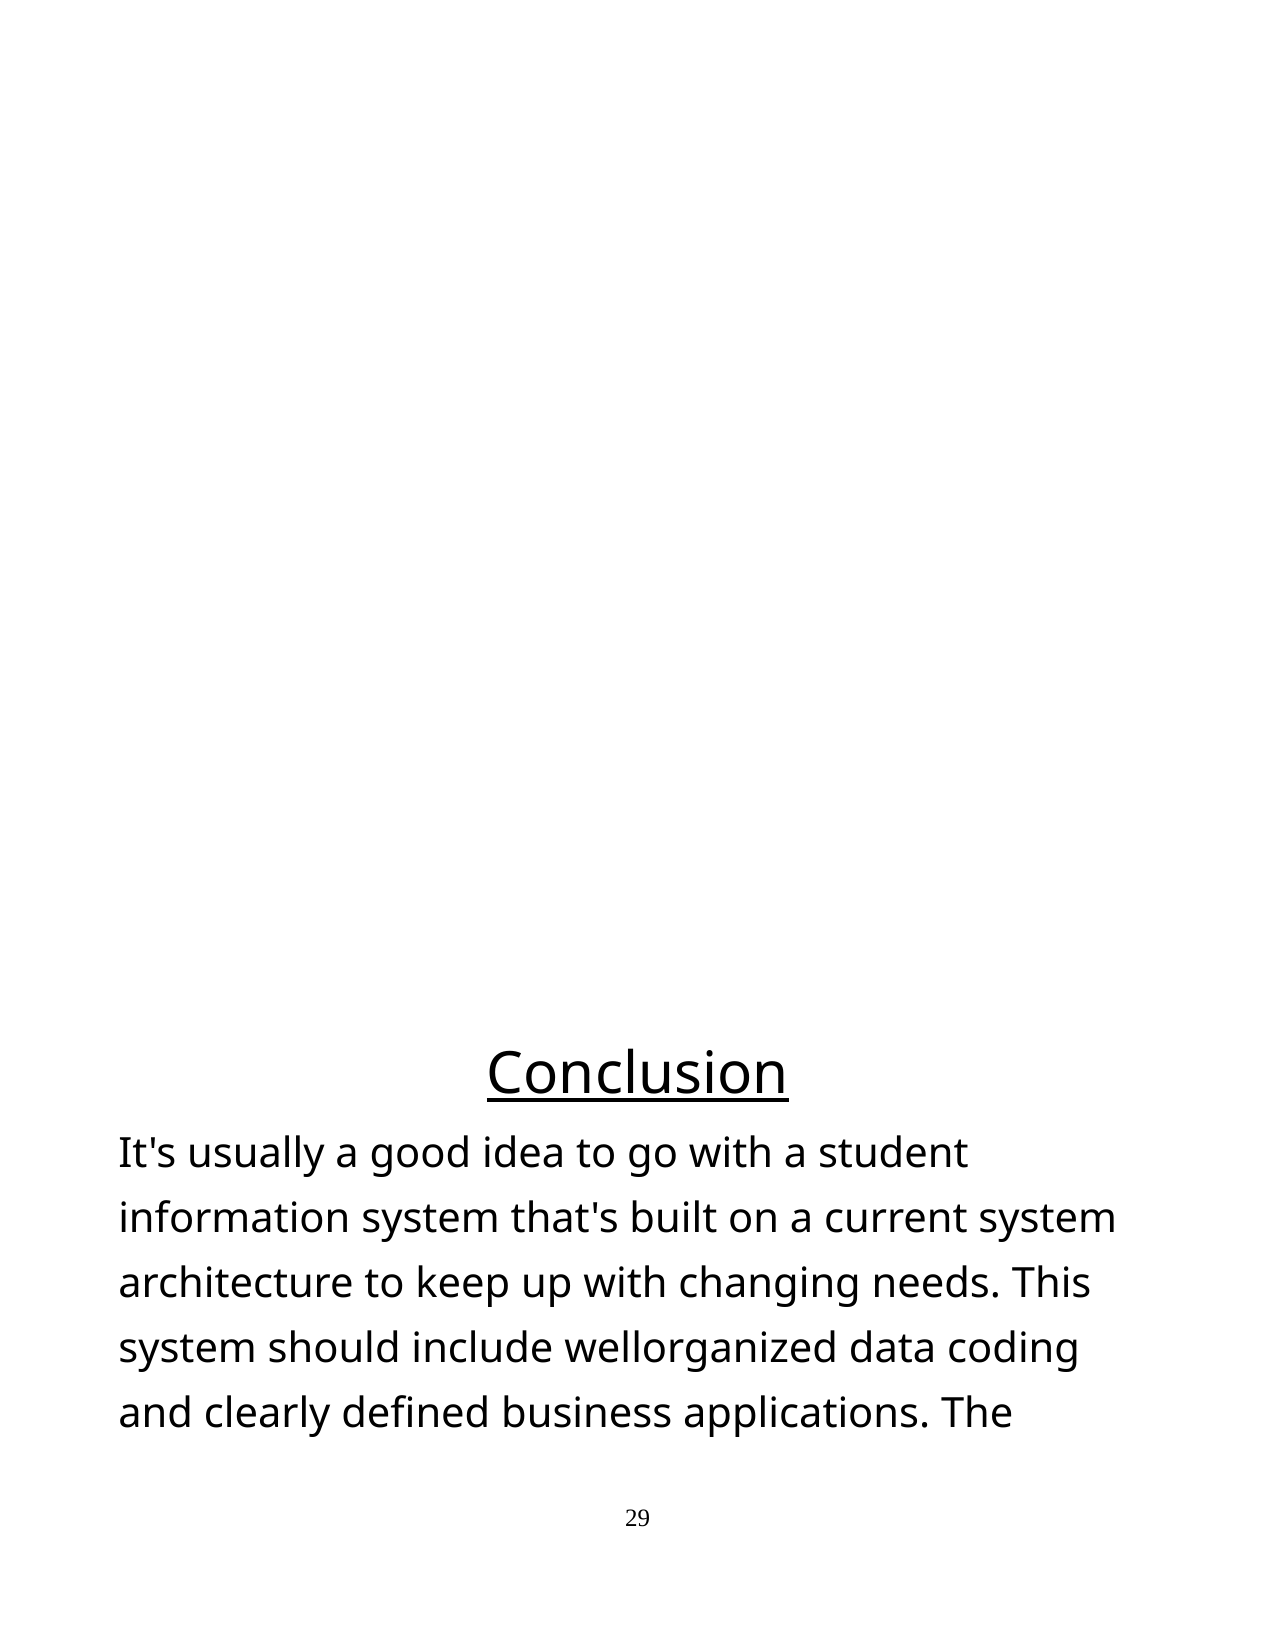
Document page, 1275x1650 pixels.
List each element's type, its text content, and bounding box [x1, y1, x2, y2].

text Conclusion [118, 1031, 1157, 1111]
text It's usually a good idea to go with a student information system that's built on a current system architecture to keep up with changing needs. This system should include wellorganized data coding and clearly defined business applications. The [118, 1122, 1157, 1440]
